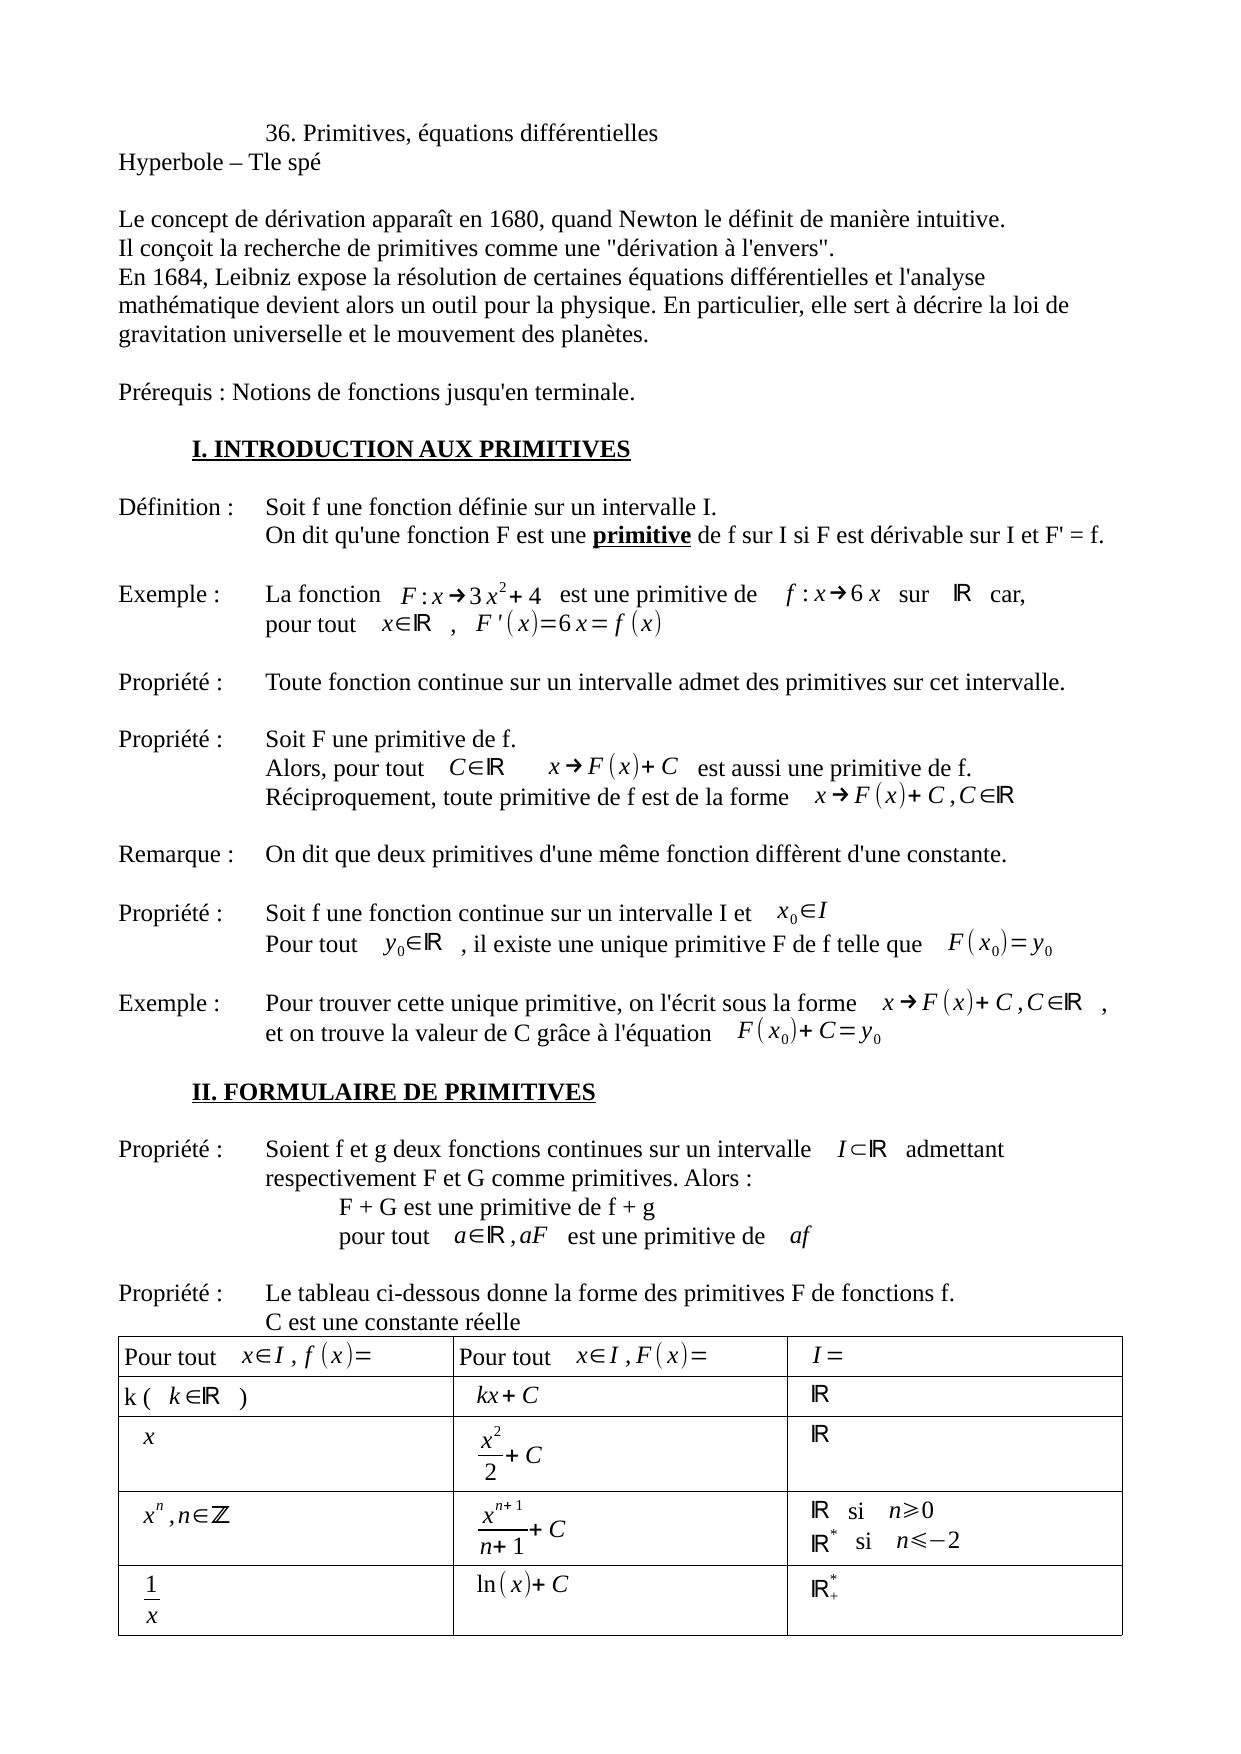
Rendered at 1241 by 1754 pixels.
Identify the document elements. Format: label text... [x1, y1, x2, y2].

text On dit qu'une fonction F est une primitive de f sur I si F est dérivable sur I et F' = f. [118, 521, 1122, 549]
text I. INTRODUCTION AUX PRIMITIVES [118, 434, 1122, 463]
table_cell [119, 1566, 453, 1635]
table_cell [788, 1566, 1122, 1635]
table_header Pour tout [454, 1337, 787, 1376]
text pour tout , [118, 609, 1122, 638]
text Exemple : Pour trouver cette unique primitive, on l'écrit sous la forme , [118, 988, 1122, 1017]
table_cell [454, 1566, 787, 1635]
text 36. Primitives, équations différentielles [118, 118, 1122, 147]
text F + G est une primitive de f + g [118, 1192, 1122, 1221]
text C est une constante réelle [118, 1307, 1122, 1336]
text II. FORMULAIRE DE PRIMITIVES [118, 1077, 1122, 1106]
table_cell [119, 1417, 453, 1491]
text Remarque : On dit que deux primitives d'une même fonction diffèrent d'une constante. [118, 839, 1122, 868]
text Propriété : Soient f et g deux fonctions continues sur un intervalle admettant respectivement F et G comme primitives. Alors : [118, 1134, 1122, 1192]
table_cell [788, 1417, 1122, 1491]
text Propriété : Soit f une fonction continue sur un intervalle I et [118, 897, 1122, 928]
table_cell k () [119, 1377, 453, 1416]
text et on trouve la valeur de C grâce à l'équation [118, 1017, 1122, 1048]
text En 1684, Leibniz expose la résolution de certaines équations différentielles et l'analyse mathématique devient alors un outil pour la physique. En particulier, elle sert à décrire la loi de gravitation universelle et le mouvement des planètes. [118, 262, 1122, 348]
text Le concept de dérivation apparaît en 1680, quand Newton le définit de manière intuitive. [118, 204, 1122, 233]
text Propriété : Soit F une primitive de f. [118, 724, 1122, 753]
text Alors, pour tout est aussi une primitive de f. [118, 753, 1122, 782]
table_header Pour tout [119, 1337, 453, 1376]
text Exemple : La fonctionest une primitive de sur car, [118, 578, 1122, 609]
text Hyperbole – Tle spé [118, 147, 1122, 176]
table_cell [788, 1377, 1122, 1416]
table_header [788, 1337, 1122, 1376]
text Prérequis : Notions de fonctions jusqu'en terminale. [118, 377, 1122, 406]
text Réciproquement, toute primitive de f est de la forme [118, 782, 1122, 811]
text Définition : Soit f une fonction définie sur un intervalle I. [118, 492, 1122, 521]
table_cell [119, 1492, 453, 1565]
text Pour tout , il existe une unique primitive F de f telle que [118, 928, 1122, 959]
text Il conçoit la recherche de primitives comme une "dérivation à l'envers". [118, 233, 1122, 262]
text Propriété : Toute fonction continue sur un intervalle admet des primitives sur cet intervalle. [118, 667, 1122, 696]
table_cell [454, 1492, 787, 1565]
text pour tout est une primitive de [118, 1221, 1122, 1249]
table_cell [454, 1377, 787, 1416]
table_cell si si [788, 1492, 1122, 1565]
table_cell [454, 1417, 787, 1491]
text Propriété : Le tableau ci-dessous donne la forme des primitives F de fonctions f. [118, 1278, 1122, 1307]
